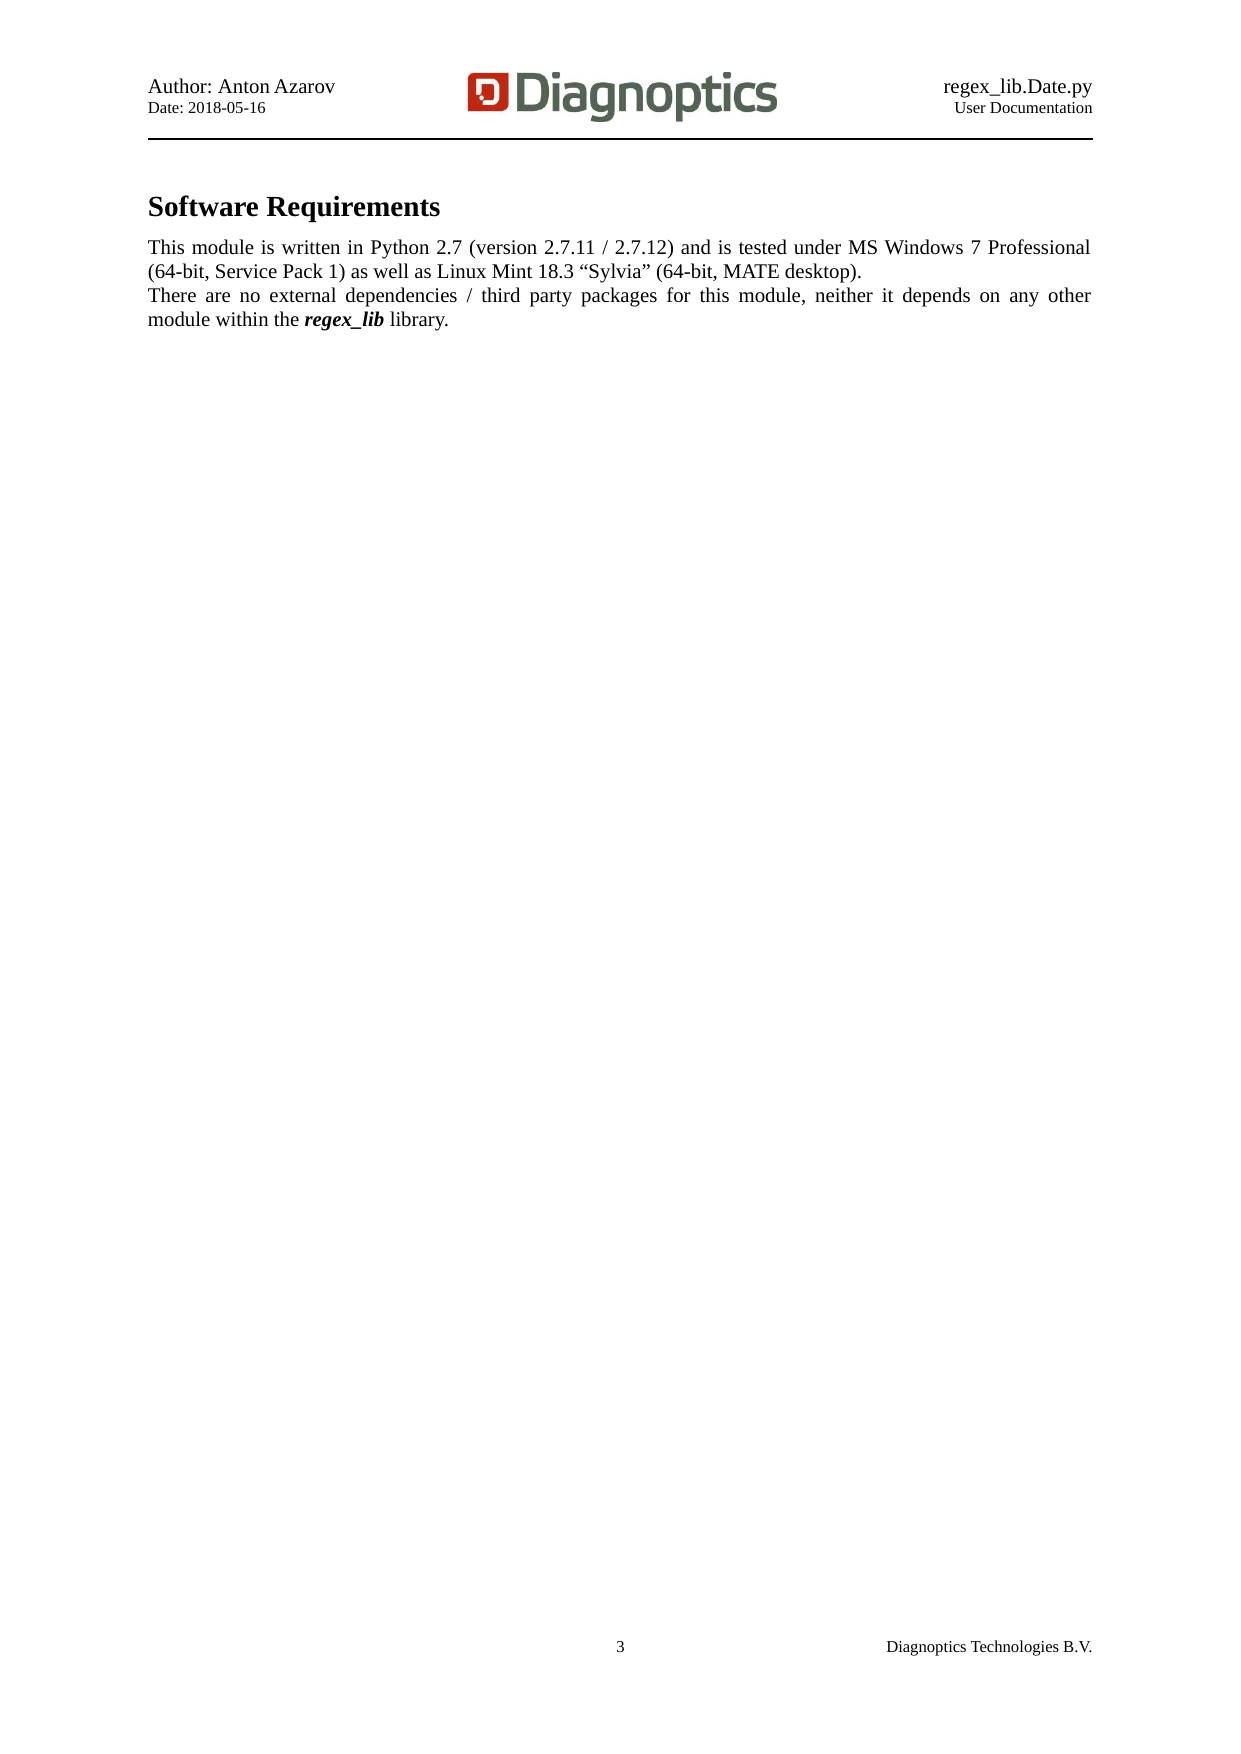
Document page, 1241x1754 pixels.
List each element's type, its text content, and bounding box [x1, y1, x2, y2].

text There are no external dependencies / third party packages for this module, neither it depends on any other module within the regex_lib library. [148, 283, 1093, 331]
text This module is written in Python 2.7 (version 2.7.11 / 2.7.12) and is tested under MS Windows 7 Professional (64-bit, Service Pack 1) as well as Linux Mint 18.3 “Sylvia” (64-bit, MATE desktop). [148, 235, 1093, 283]
subtitle Software Requirements [148, 189, 1093, 222]
picture [467, 72, 777, 122]
